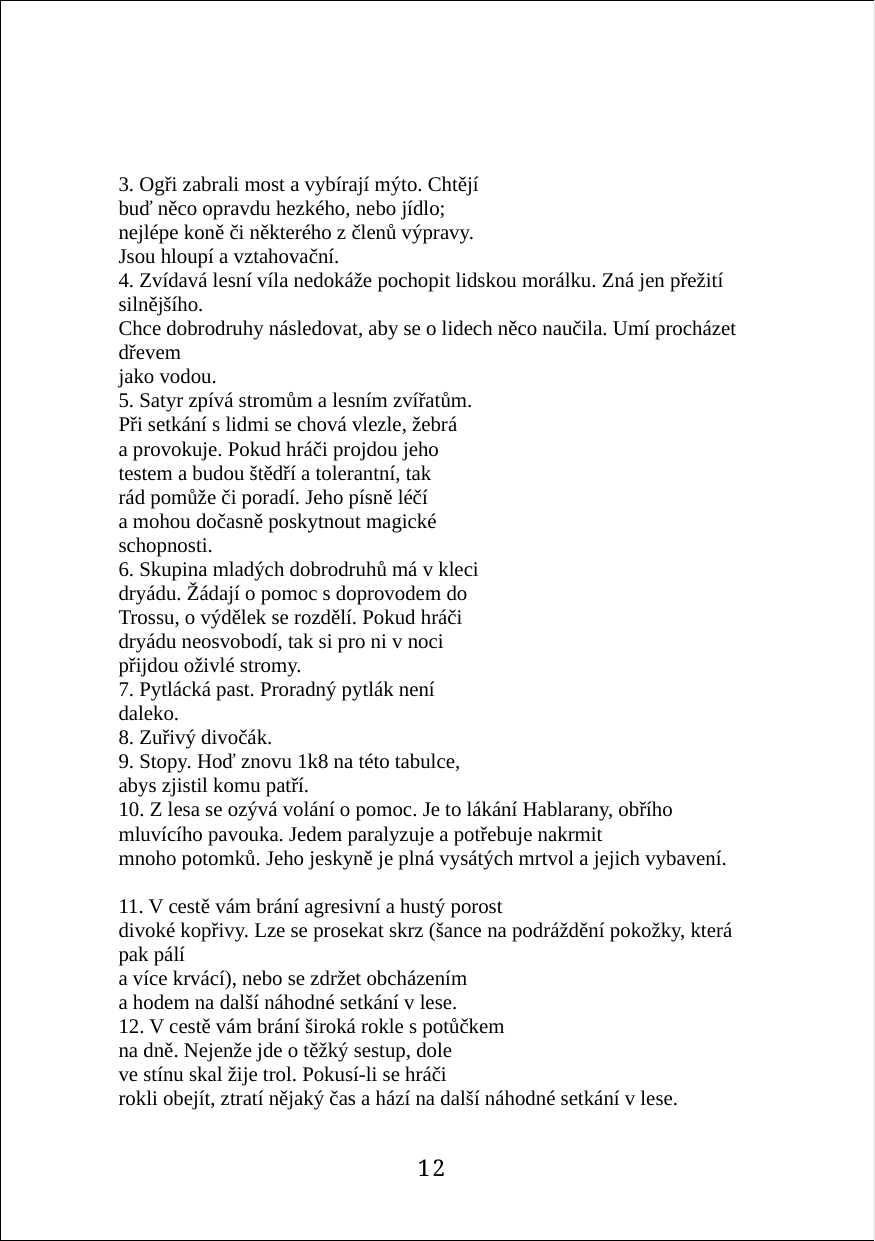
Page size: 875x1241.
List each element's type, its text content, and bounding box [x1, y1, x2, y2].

text 3. Ogři zabrali most a vybírají mýto. Chtějí buď něco opravdu hezkého, nebo jídlo; nejlépe koně či některého z členů výpravy. Jsou hloupí a vztahovační. 4. Zvídavá lesní víla nedokáže pochopit lidskou morálku. Zná jen přežití silnějšího. Chce dobrodruhy následovat, aby se o lidech něco naučila. Umí procházet dřevem jako vodou. 5. Satyr zpívá stromům a lesním zvířatům. Při setkání s lidmi se chová vlezle, žebrá a provokuje. Pokud hráči projdou jeho testem a budou štědří a tolerantní, tak rád pomůže či poradí. Jeho písně léčí a mohou dočasně poskytnout magické schopnosti. 6. Skupina mladých dobrodruhů má v kleci dryádu. Žádají o pomoc s doprovodem do Trossu, o výdělek se rozdělí. Pokud hráči dryádu neosvobodí, tak si pro ni v noci přijdou oživlé stromy. 7. Pytlácká past. Proradný pytlák není daleko. 8. Zuřivý divočák. 9. Stopy. Hoď znovu 1k8 na této tabulce, abys zjistil komu patří. 10. Z lesa se ozývá volání o pomoc. Je to lákání Hablarany, obřího mluvícího pavouka. Jedem paralyzuje a potřebuje nakrmit mnoho potomků. Jeho jeskyně je plná vysátých mrtvol a jejich vybavení. 11. V cestě vám brání agresivní a hustý porost divoké kopřivy. Lze se prosekat skrz (šance na podráždění pokožky, která pak pálí a více krvácí), nebo se zdržet obcházením a hodem na další náhodné setkání v lese. 12. V cestě vám brání široká rokle s potůčkem na dně. Nejenže jde o těžký sestup, dole ve stínu skal žije trol. Pokusí-li se hráči rokli obejít, ztratí nějaký čas a hází na další náhodné setkání v lese. [118, 172, 756, 1110]
